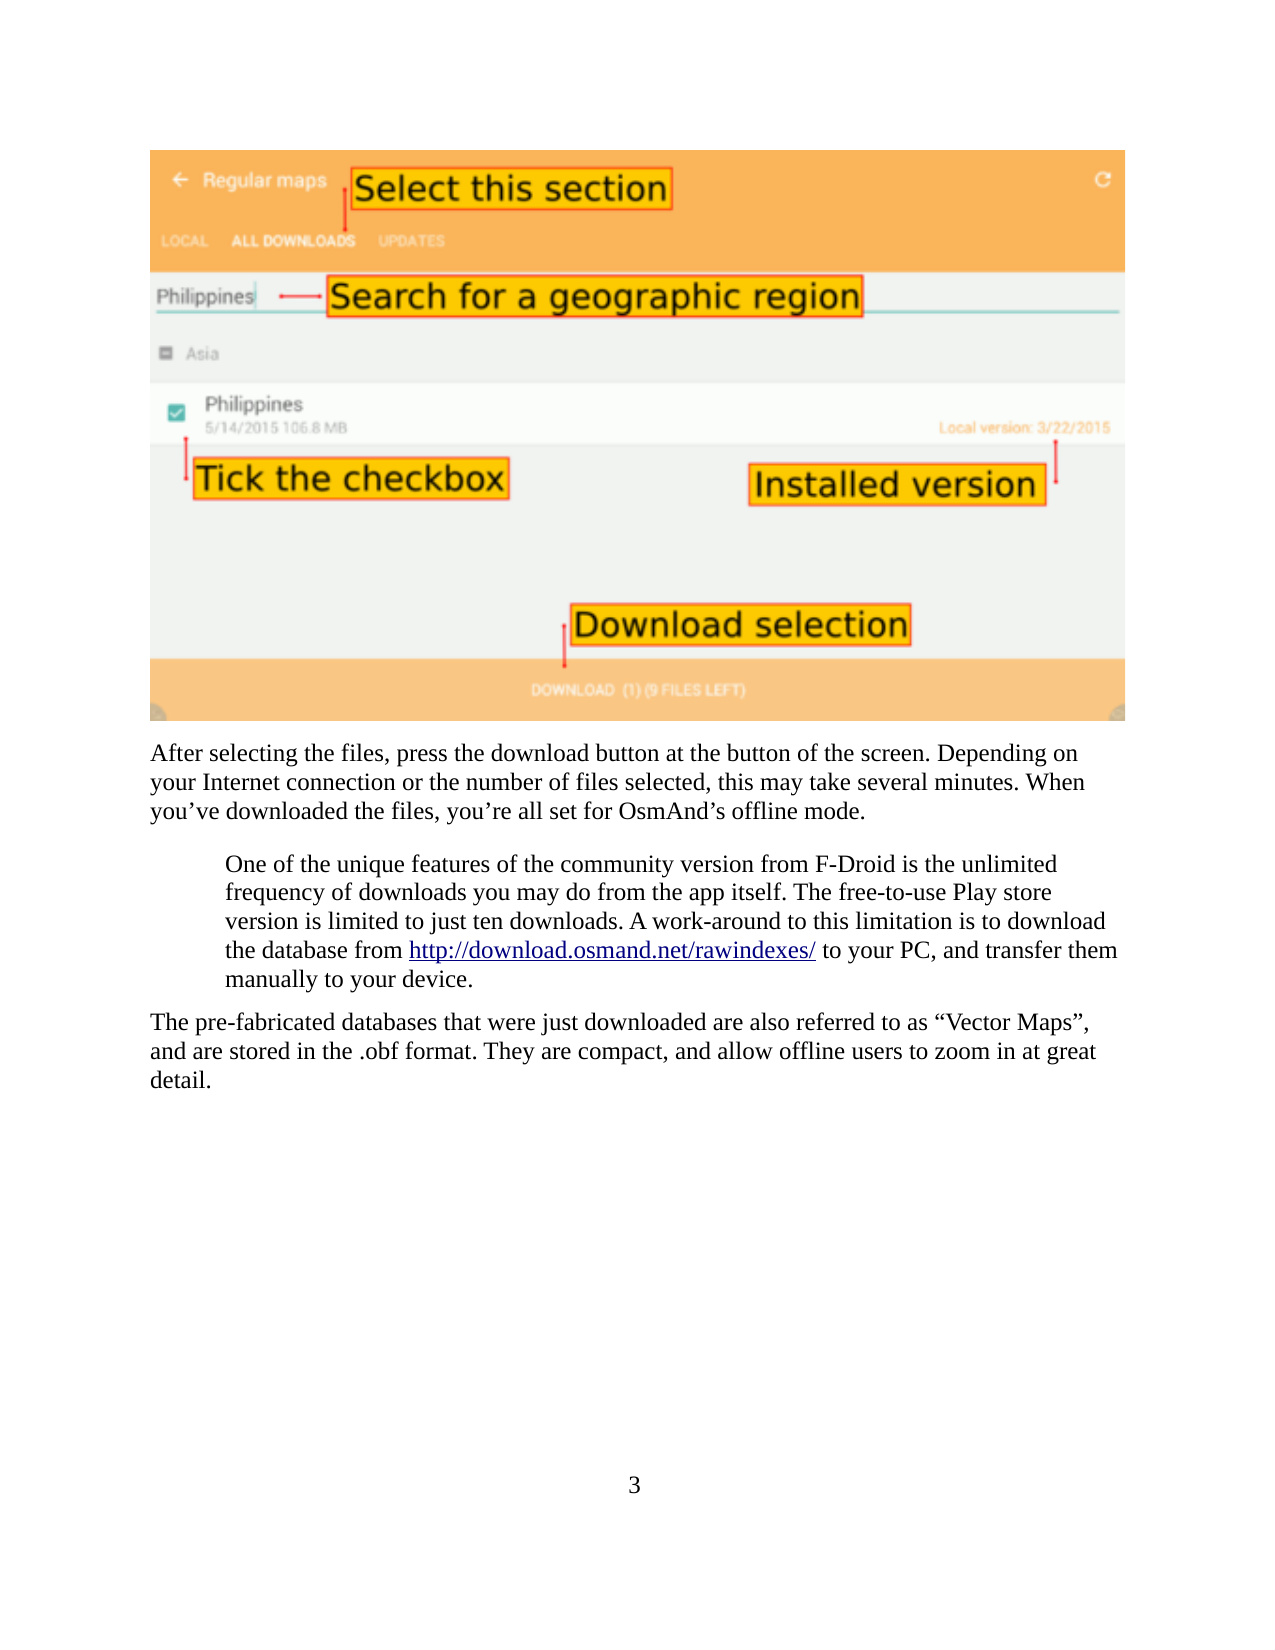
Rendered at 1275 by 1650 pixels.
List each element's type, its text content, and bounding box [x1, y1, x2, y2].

text One of the unique features of the community version from F-Droid is the unlimited frequency of downloads you may do from the app itself. The free-to-use Play store version is limited to just ten downloads. A work-around to this limitation is to download the database from http://download.osmand.net/rawindexes/ to your PC, and transfer them manually to your device. [225, 849, 1125, 992]
picture [150, 150, 1125, 721]
text The pre-fabricated databases that were just downloaded are also referred to as “Vector Maps”, and are stored in the .obf format. They are compact, and allow offline users to zoom in at great detail. [150, 1007, 1125, 1094]
text After selecting the files, press the download button at the button of the screen. Depending on your Internet connection or the number of files selected, this may take several minutes. When you’ve downloaded the files, you’re all set for OsmAnd’s offline mode. [150, 738, 1125, 825]
